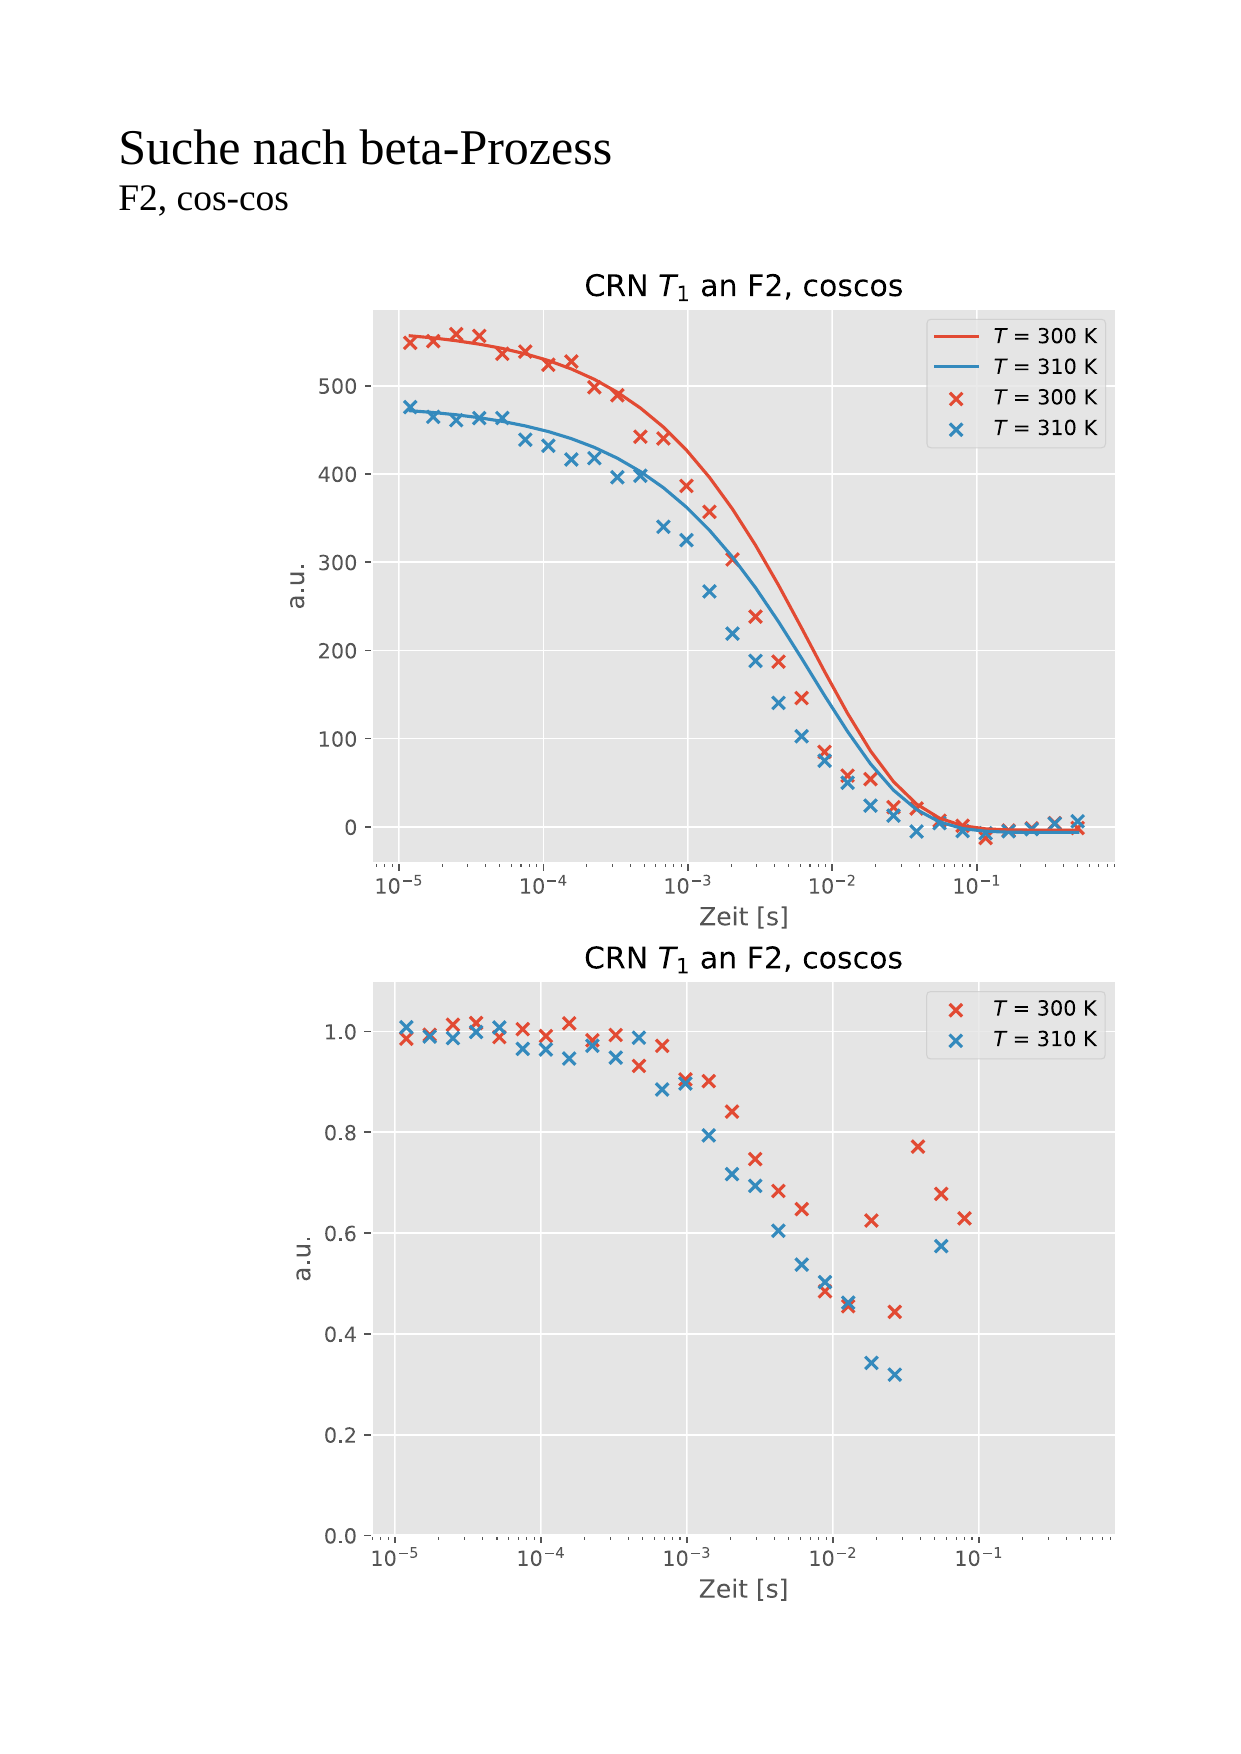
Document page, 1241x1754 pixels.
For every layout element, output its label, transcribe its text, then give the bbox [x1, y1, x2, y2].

text Suche nach beta-Prozess [118, 118, 1122, 176]
text F2, cos-cos [118, 176, 1122, 219]
